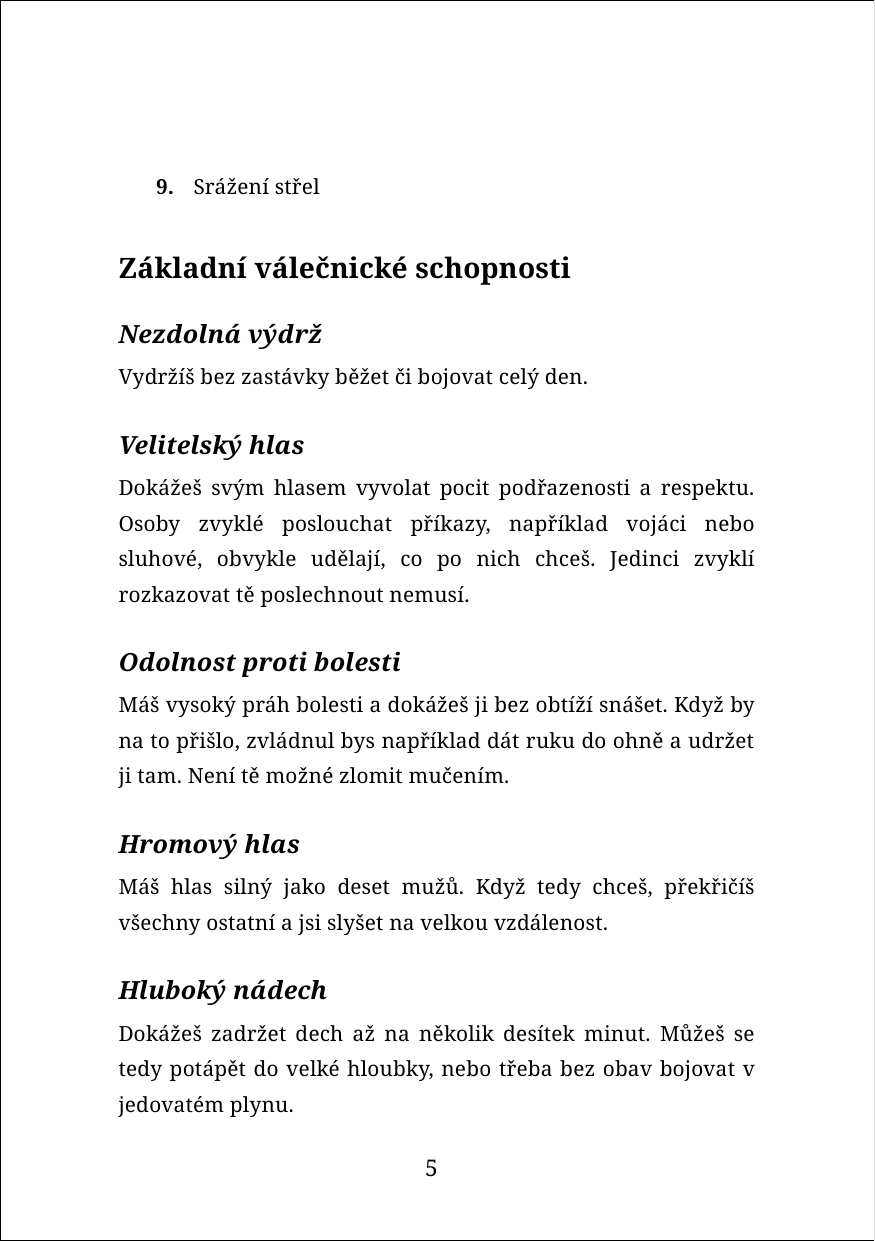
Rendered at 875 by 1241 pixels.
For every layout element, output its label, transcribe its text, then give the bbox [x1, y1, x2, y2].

list Srážení střel [156, 172, 756, 200]
subtitle Nezdolná výdrž [118, 316, 756, 351]
subtitle Velitelský hlas [118, 427, 756, 461]
subtitle Hromový hlas [118, 827, 756, 861]
subtitle Základní válečnické schopnosti [118, 249, 756, 287]
text Máš vysoký práh bolesti a dokážeš ji bez obtíží snášet. Když by na to přišlo, zvládnul bys například dát ruku do ohně a udržet ji tam. Není tě možné zlomit mučením. [118, 691, 756, 790]
subtitle Odolnost proti bolesti [118, 645, 756, 679]
subtitle Hluboký nádech [118, 973, 756, 1007]
text Dokážeš zadržet dech až na několik desítek minut. Můžeš se tedy potápět do velké hloubky, nebo třeba bez obav bojovat v jedovatém plynu. [118, 1019, 756, 1118]
text Vydržíš bez zastávky běžet či bojovat celý den. [118, 362, 756, 391]
text Máš hlas silný jako deset mužů. Když tedy chceš, překřičíš všechny ostatní a jsi slyšet na velkou vzdálenost. [118, 872, 756, 936]
text Dokážeš svým hlasem vyvolat pocit podřazenosti a respektu. Osoby zvyklé poslouchat příkazy, například vojáci nebo sluhové, obvykle udělají, co po nich chceš. Jedinci zvyklí rozkazovat tě poslechnout nemusí. [118, 473, 756, 608]
